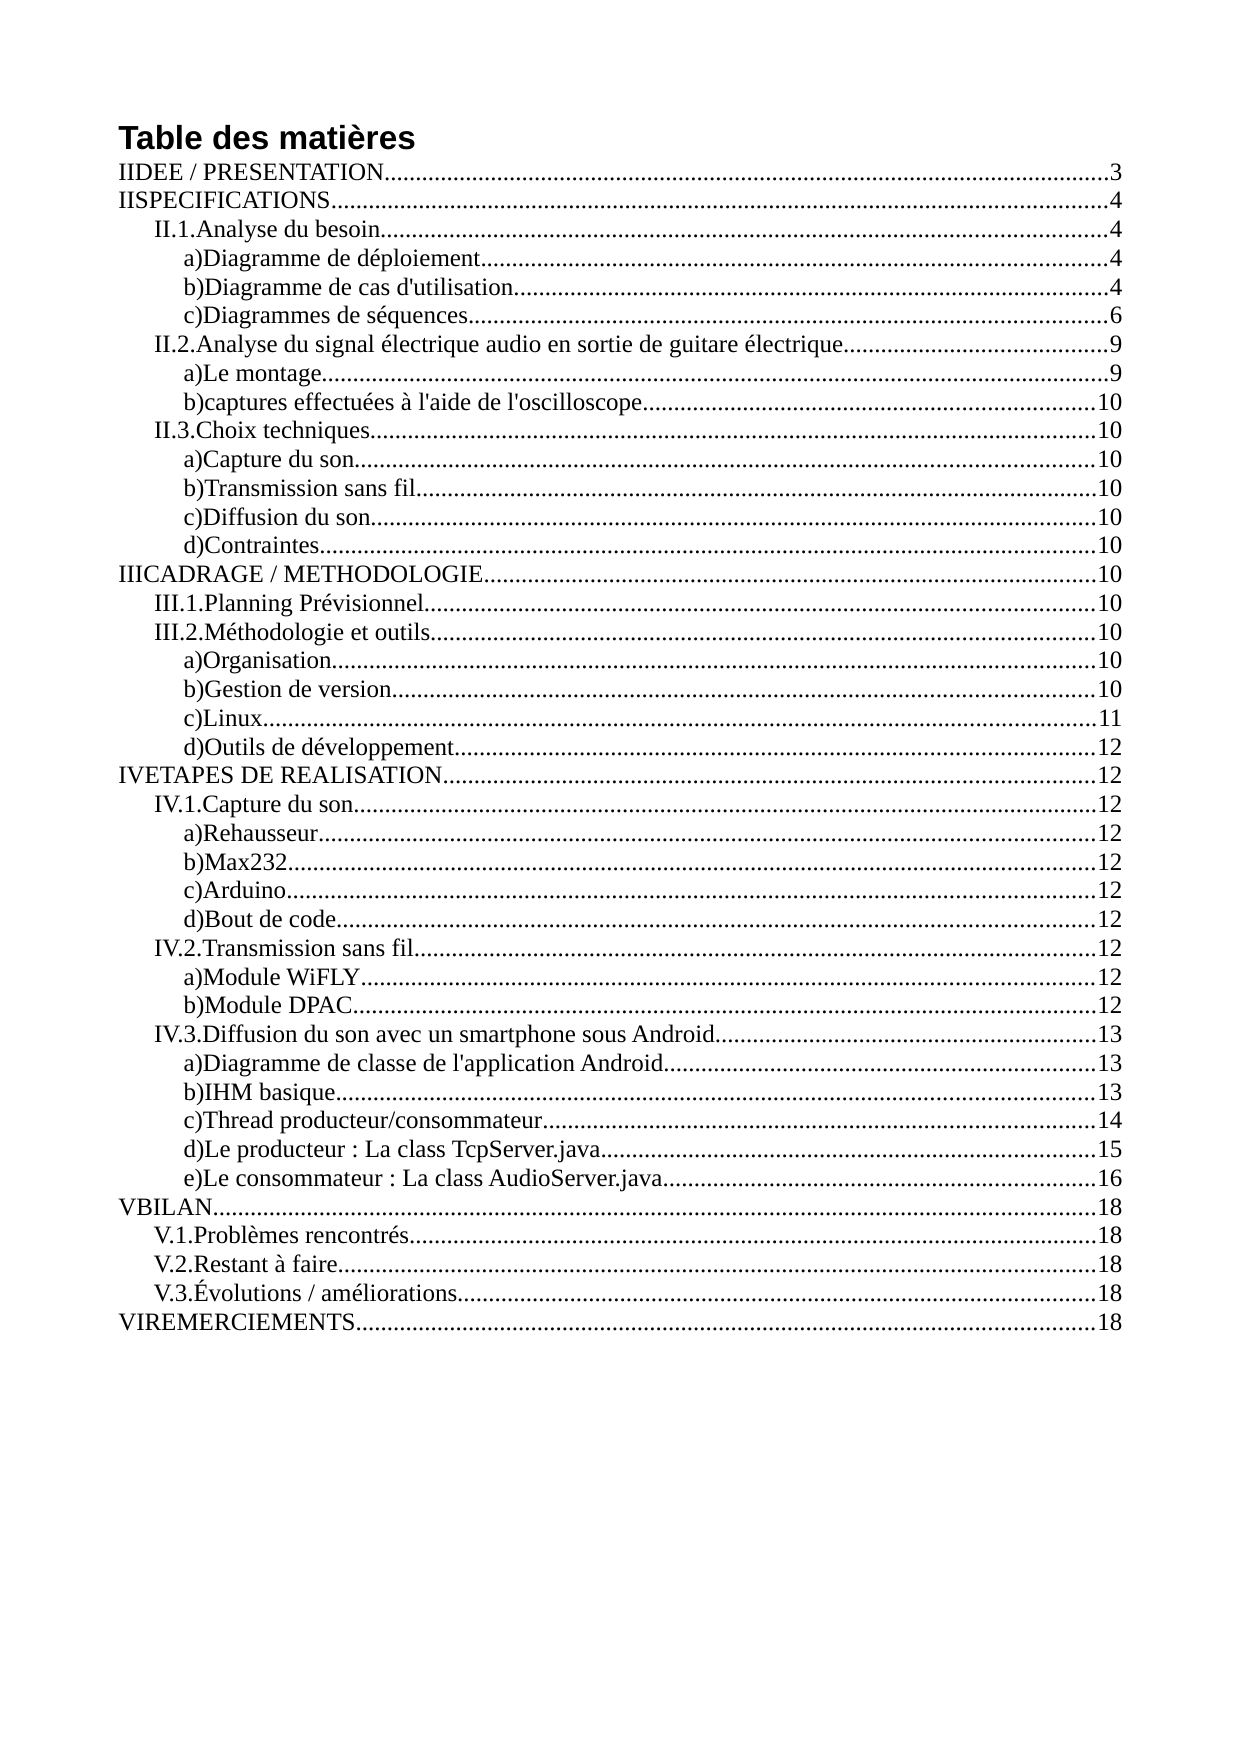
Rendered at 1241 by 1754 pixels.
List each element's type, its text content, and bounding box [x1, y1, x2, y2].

subtitle Table des matières [118, 118, 1122, 157]
text b)Module DPAC 12 [177, 990, 1122, 1019]
text V.3.Évolutions / améliorations 18 [148, 1278, 1122, 1307]
text d)Contraintes 10 [177, 530, 1122, 559]
text VIREMERCIEMENTS 18 [118, 1307, 1122, 1335]
text IIICADRAGE / METHODOLOGIE 10 [118, 559, 1122, 588]
text V.1.Problèmes rencontrés 18 [148, 1220, 1122, 1249]
text d)Outils de développement 12 [177, 732, 1122, 760]
text a)Diagramme de classe de l'application Android 13 [177, 1048, 1122, 1077]
text III.1.Planning Prévisionnel 10 [148, 588, 1122, 617]
text IV.1.Capture du son 12 [148, 789, 1122, 818]
text a)Capture du son 10 [177, 444, 1122, 473]
text IIDEE / PRESENTATION 3 [118, 157, 1122, 185]
text b)IHM basique. 13 [177, 1077, 1122, 1105]
text c)Diagrammes de séquences. 6 [177, 300, 1122, 329]
text d)Bout de code 12 [177, 904, 1122, 933]
text IISPECIFICATIONS 4 [118, 185, 1122, 214]
text a)Le montage 9 [177, 358, 1122, 387]
text e)Le consommateur : La class AudioServer.java 16 [177, 1163, 1122, 1192]
text II.1.Analyse du besoin 4 [148, 214, 1122, 243]
text b)Max232 12 [177, 847, 1122, 875]
text b)captures effectuées à l'aide de l'oscilloscope. 10 [177, 387, 1122, 415]
text a)Diagramme de déploiement. 4 [177, 243, 1122, 272]
text II.2.Analyse du signal électrique audio en sortie de guitare électrique 9 [148, 329, 1122, 358]
text IV.3.Diffusion du son avec un smartphone sous Android 13 [148, 1019, 1122, 1048]
text c)Linux 11 [177, 703, 1122, 732]
text d)Le producteur : La class TcpServer.java. 15 [177, 1134, 1122, 1163]
text a)Organisation 10 [177, 645, 1122, 674]
text IV.2.Transmission sans fil 12 [148, 933, 1122, 962]
text c)Diffusion du son 10 [177, 502, 1122, 530]
text a)Module WiFLY 12 [177, 962, 1122, 990]
text II.3.Choix techniques 10 [148, 415, 1122, 444]
text V.2.Restant à faire 18 [148, 1249, 1122, 1278]
text b)Transmission sans fil 10 [177, 473, 1122, 502]
text b)Gestion de version 10 [177, 674, 1122, 703]
text VBILAN 18 [118, 1192, 1122, 1220]
text c)Thread producteur/consommateur 14 [177, 1105, 1122, 1134]
text IVETAPES DE REALISATION 12 [118, 760, 1122, 789]
text c)Arduino 12 [177, 875, 1122, 904]
text III.2.Méthodologie et outils 10 [148, 617, 1122, 645]
text b)Diagramme de cas d'utilisation. 4 [177, 272, 1122, 300]
text a)Rehausseur 12 [177, 818, 1122, 847]
